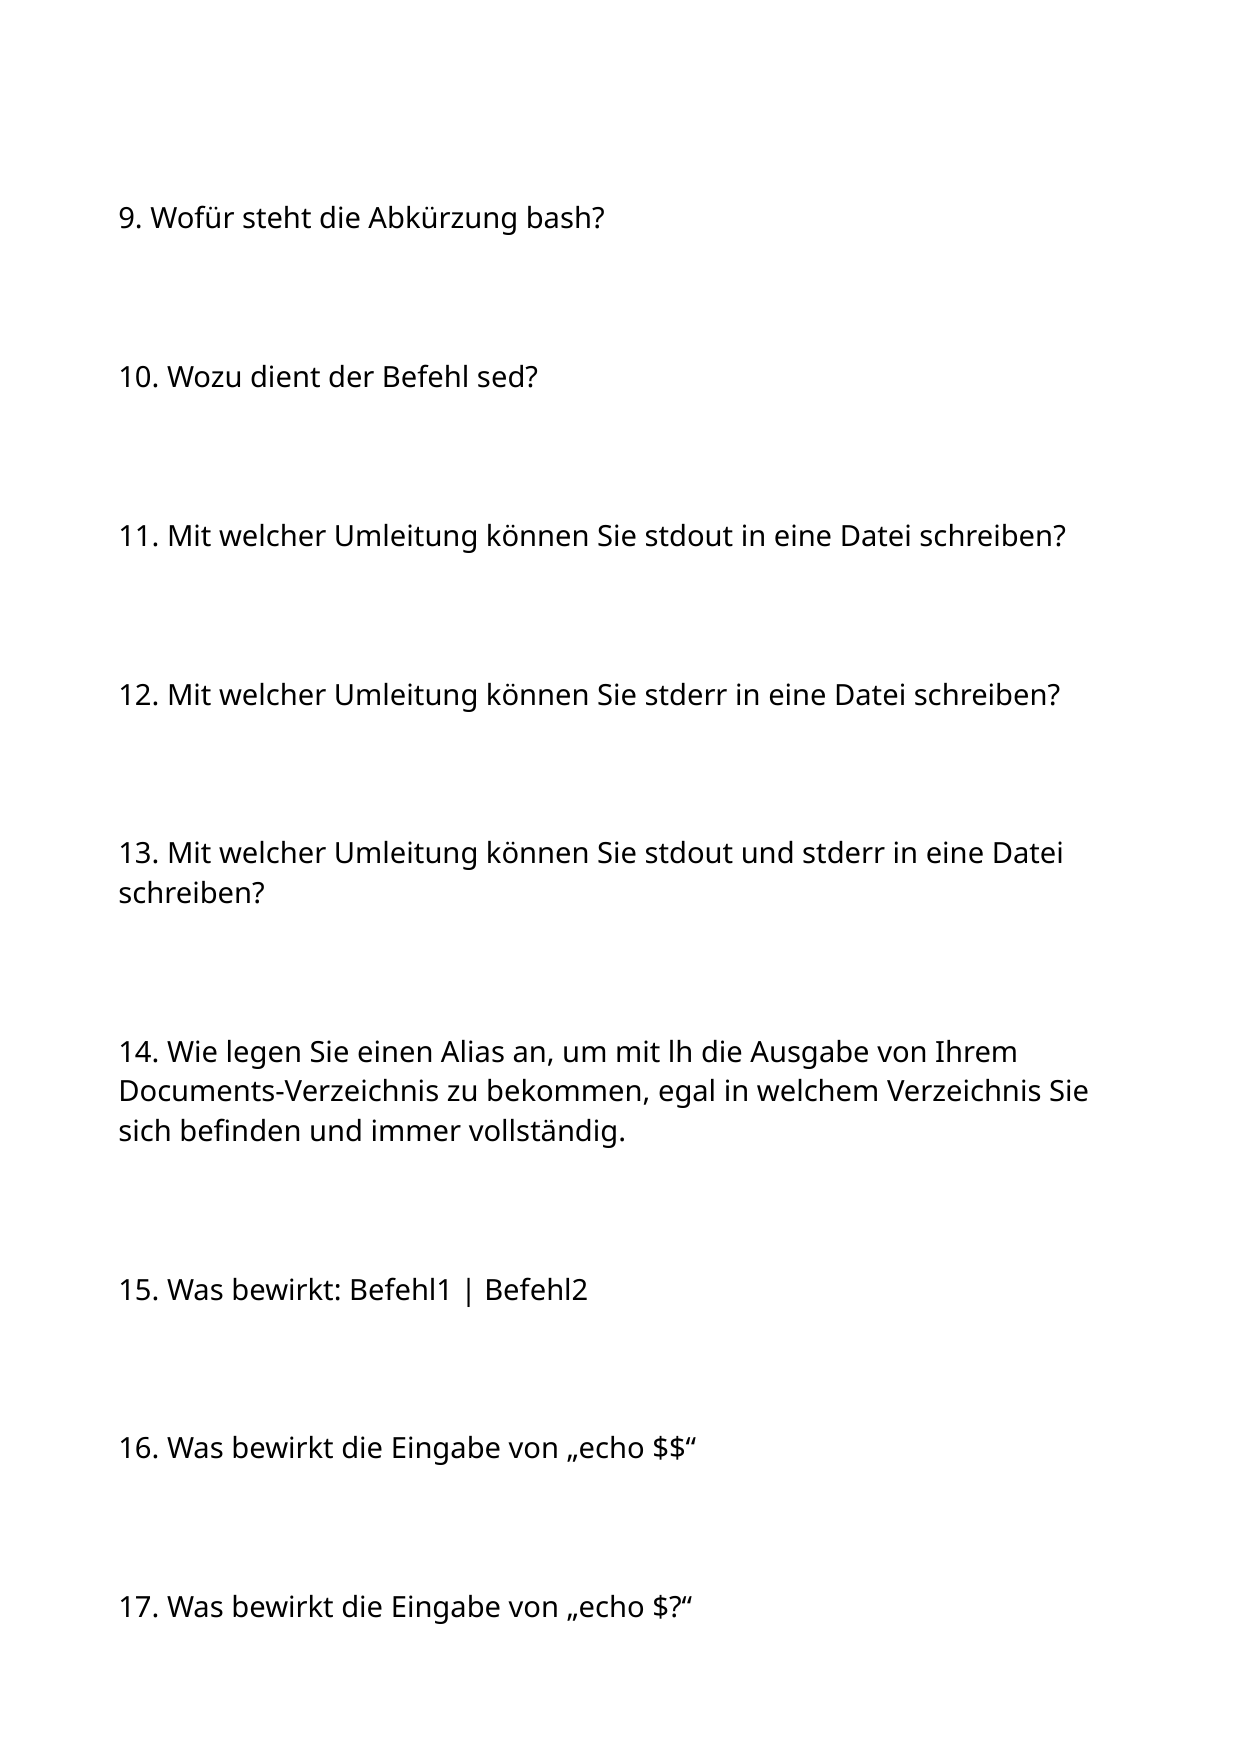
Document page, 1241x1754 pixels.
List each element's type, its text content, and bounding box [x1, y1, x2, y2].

text 9. Wofür steht die Abkürzung bash? 10. Wozu dient der Befehl sed? 11. Mit welcher Umleitung können Sie stdout in eine Datei schreiben? 12. Mit welcher Umleitung können Sie stderr in eine Datei schreiben? 13. Mit welcher Umleitung können Sie stdout und stderr in eine Datei schreiben? 14. Wie legen Sie einen Alias an, um mit lh die Ausgabe von Ihrem Documents-Verzeichnis zu bekommen, egal in welchem Verzeichnis Sie sich befinden und immer vollständig. 15. Was bewirkt: Befehl1 | Befehl2 16. Was bewirkt die Eingabe von „echo $$“ 17. Was bewirkt die Eingabe von „echo $?“ [118, 118, 1122, 1626]
